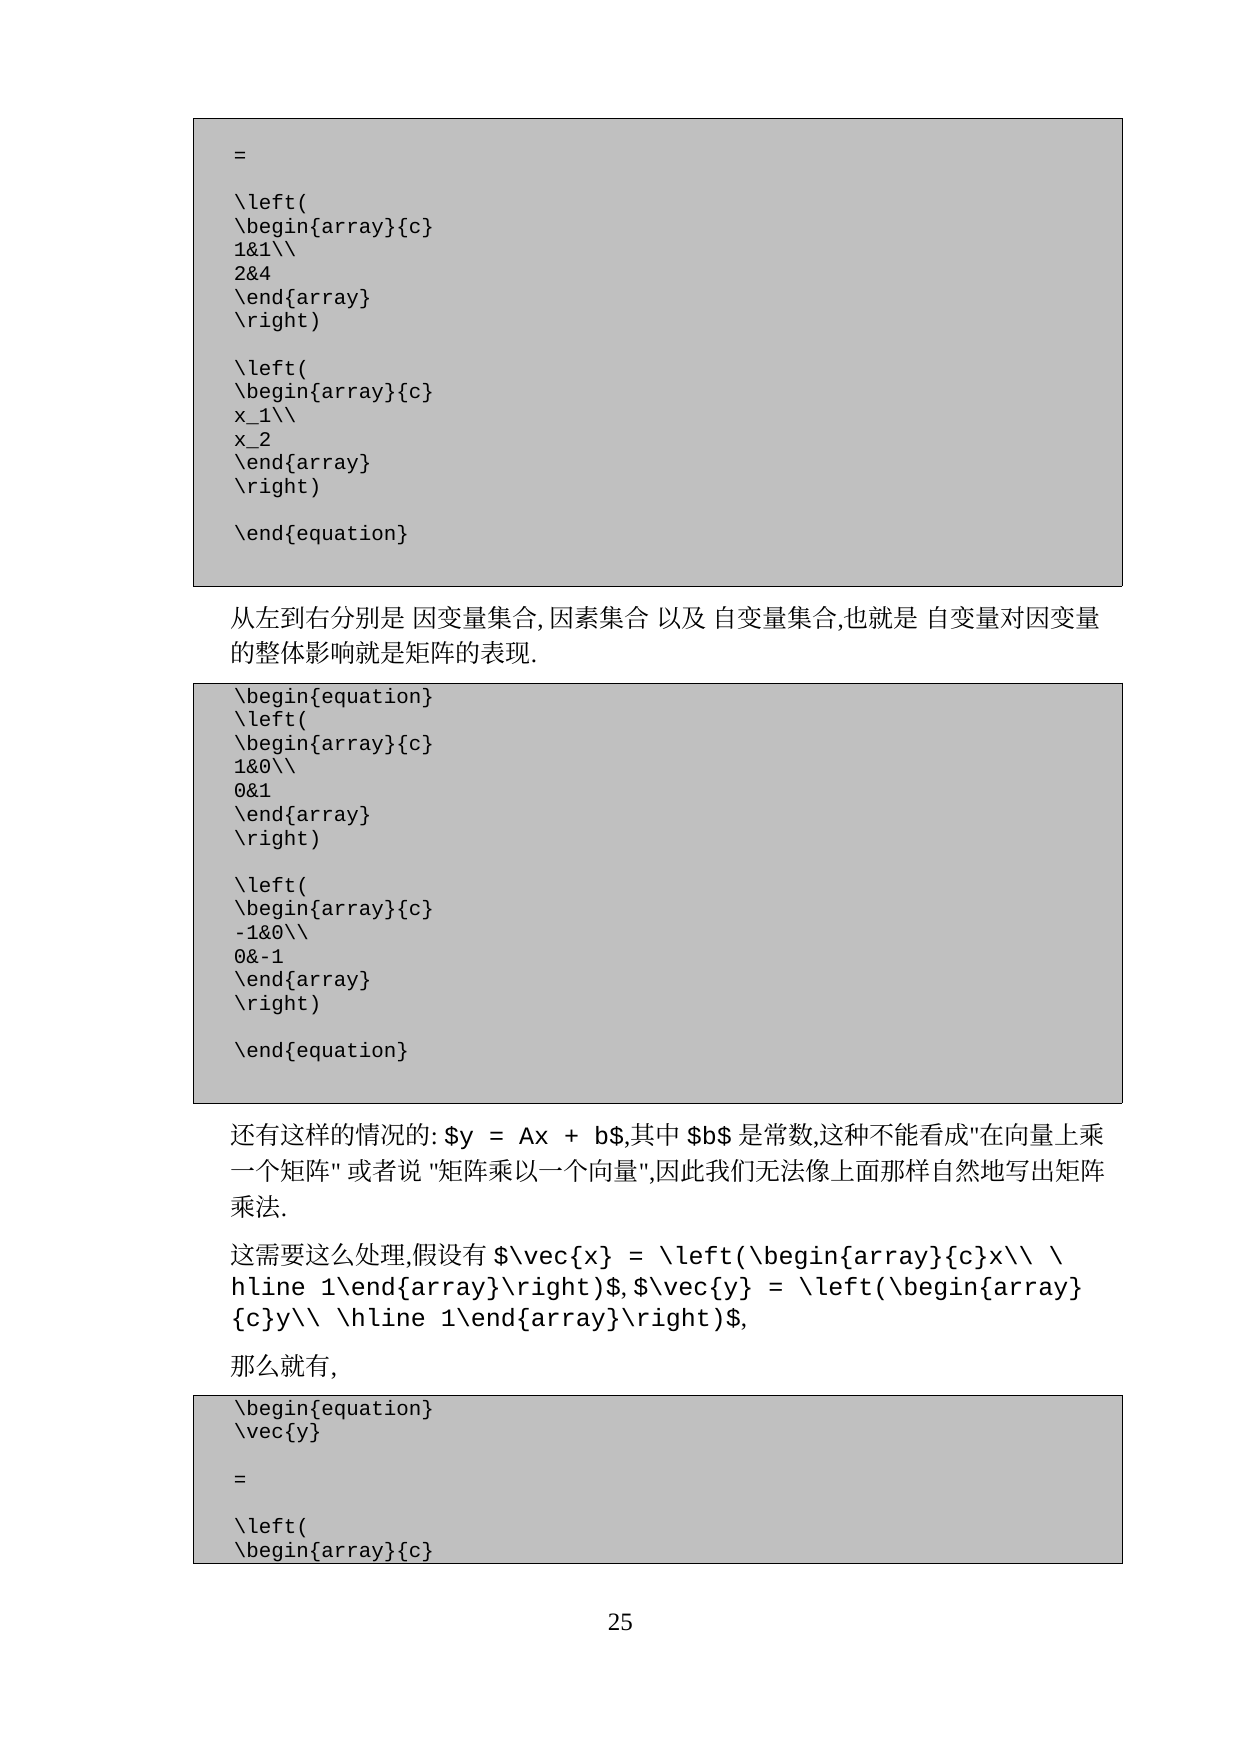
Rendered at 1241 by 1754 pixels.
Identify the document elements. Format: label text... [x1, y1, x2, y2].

list \vec{y} [194, 1418, 1122, 1442]
list \end{equation} [194, 1037, 1122, 1064]
list 2&4 [194, 260, 1122, 284]
list \end{equation} [194, 520, 1122, 547]
list \right) [194, 473, 1122, 496]
list \begin{array}{c} [194, 213, 1122, 236]
list 还有这样的情况的: $y = Ax + b$,其中 $b$ 是常数,这种不能看成"在向量上乘一个矩阵" 或者说 "矩阵乘以一个向量",因此我们无法像上面那样自然地写出矩阵乘法. [193, 1115, 1122, 1223]
list \right) [194, 824, 1122, 848]
list \end{array} [194, 801, 1122, 824]
list \begin{array}{c} [194, 378, 1122, 402]
list \end{array} [194, 284, 1122, 307]
list \right) [194, 307, 1122, 331]
list 那么就有, [193, 1346, 1122, 1382]
list \end{array} [194, 966, 1122, 990]
list -1&0\\ [194, 919, 1122, 943]
list = [194, 142, 1122, 165]
list \begin{array}{c} [194, 895, 1122, 919]
list 0&1 [194, 777, 1122, 801]
list \begin{array}{c} [194, 1537, 1122, 1563]
list 1&1\\ [194, 236, 1122, 260]
list \left( [194, 189, 1122, 213]
list \end{array} [194, 449, 1122, 473]
list \left( [194, 872, 1122, 895]
list \begin{equation} [194, 684, 1122, 706]
list \left( [194, 354, 1122, 378]
list x_2 [194, 426, 1122, 449]
list \begin{equation} [194, 1396, 1122, 1418]
list \begin{array}{c} [194, 730, 1122, 753]
list = [194, 1466, 1122, 1489]
list 这需要这么处理,假设有 $\vec{x} = \left(\begin{array}{c}x\\ \hline 1\end{array}\right)$, $\vec{y} = \left(\begin{array}{c}y\\ \hline 1\end{array}\right)$, [193, 1236, 1122, 1334]
list 从左到右分别是 因变量集合, 因素集合 以及 自变量集合,也就是 自变量对因变量的整体影响就是矩阵的表现. [193, 598, 1122, 670]
list \left( [194, 1513, 1122, 1537]
list \left( [194, 706, 1122, 730]
list \right) [194, 990, 1122, 1014]
list 0&-1 [194, 943, 1122, 966]
list 1&0\\ [194, 753, 1122, 777]
list x_1\\ [194, 402, 1122, 426]
